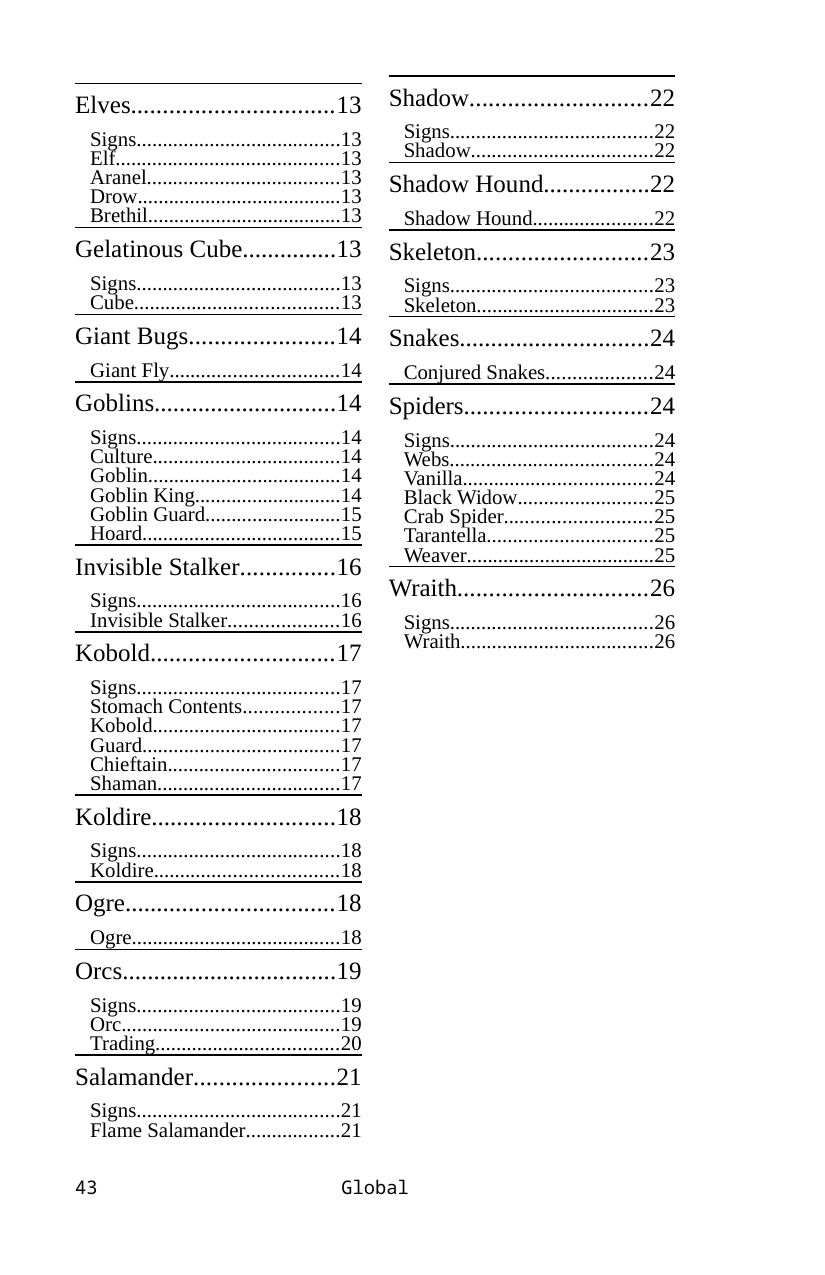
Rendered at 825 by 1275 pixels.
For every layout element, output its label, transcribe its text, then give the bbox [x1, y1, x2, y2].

text Flame Salamander 21 [90, 1122, 362, 1141]
text Invisible Stalker 16 [90, 612, 362, 631]
text Aranel 13 [90, 169, 362, 188]
text Goblin 14 [90, 468, 362, 487]
text Invisible Stalker 16 [75, 546, 362, 589]
text Goblin Guard 15 [90, 506, 362, 525]
text Drow 13 [90, 188, 362, 208]
text Guard 17 [90, 737, 362, 756]
text Giant Bugs 14 [75, 315, 362, 359]
text Crab Spider 25 [403, 508, 675, 527]
text Cube 13 [90, 294, 362, 313]
text Culture 14 [90, 448, 362, 468]
text Wraith 26 [403, 633, 675, 652]
text Snakes 24 [388, 317, 675, 361]
text Giant Fly 14 [90, 362, 362, 381]
text Ogre 18 [90, 929, 362, 948]
text Shadow 22 [403, 142, 675, 162]
text Goblin King 14 [90, 487, 362, 506]
text Signs 26 [403, 614, 675, 633]
text Signs 13 [90, 131, 362, 150]
text Webs 24 [403, 451, 675, 470]
text Trading 20 [90, 1035, 362, 1054]
text Orc 19 [90, 1016, 362, 1035]
text Signs 19 [90, 997, 362, 1016]
text Tarantella 25 [403, 527, 675, 547]
text Skeleton 23 [388, 230, 675, 274]
text Signs 21 [90, 1103, 362, 1122]
text Elves 13 [75, 84, 362, 128]
text Chieftain 17 [90, 756, 362, 775]
text Signs 13 [90, 275, 362, 294]
text Kobold 17 [75, 633, 362, 676]
text Vanilla 24 [403, 470, 675, 489]
text Weaver 25 [403, 547, 675, 566]
text Stomach Contents 17 [90, 698, 362, 718]
text Shadow Hound 22 [403, 210, 675, 229]
text Elf 13 [90, 150, 362, 169]
text Conjured Snakes 24 [403, 364, 675, 383]
text Black Widow 25 [403, 489, 675, 508]
text Spiders 24 [388, 384, 675, 429]
text Signs 23 [403, 277, 675, 297]
text Signs 22 [403, 123, 675, 142]
text Kobold 17 [90, 718, 362, 737]
text Wraith 26 [388, 567, 675, 611]
text Signs 24 [403, 432, 675, 451]
text Shaman 17 [90, 775, 362, 794]
text Goblins 14 [75, 383, 362, 426]
text Koldire 18 [75, 796, 362, 839]
text Signs 16 [90, 593, 362, 612]
text Signs 14 [90, 429, 362, 448]
text Gelatinous Cube 13 [75, 228, 362, 272]
text Koldire 18 [90, 862, 362, 881]
text Hoard 15 [90, 525, 362, 544]
text Orcs 19 [75, 950, 362, 994]
text Skeleton 23 [403, 297, 675, 316]
text Shadow 22 [388, 76, 675, 120]
text Shadow Hound 22 [388, 163, 675, 207]
text Salamander 21 [75, 1056, 362, 1099]
text Signs 17 [90, 679, 362, 698]
text Ogre 18 [75, 883, 362, 926]
text brethil 13 [90, 208, 362, 227]
text Signs 18 [90, 843, 362, 862]
